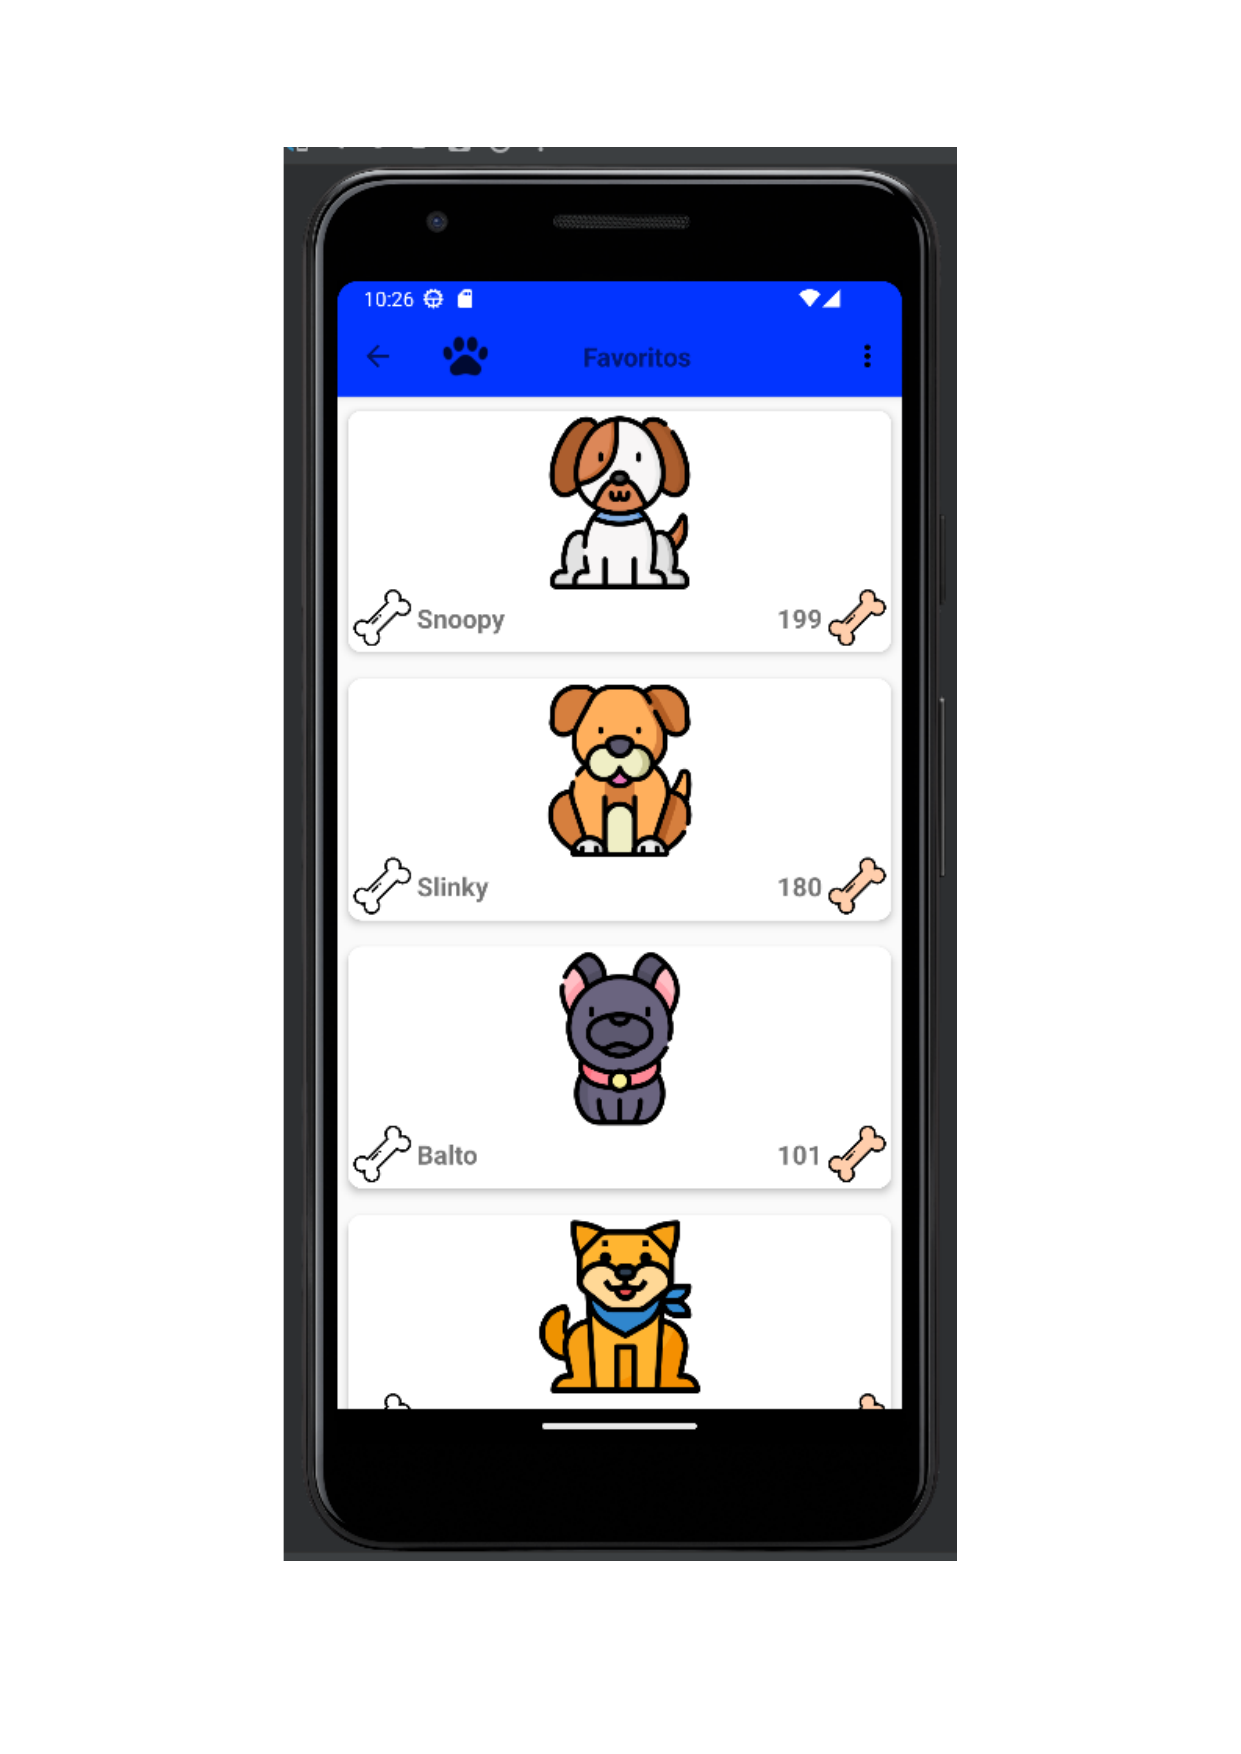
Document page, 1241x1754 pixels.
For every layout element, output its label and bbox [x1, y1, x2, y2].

picture [283, 147, 957, 1561]
